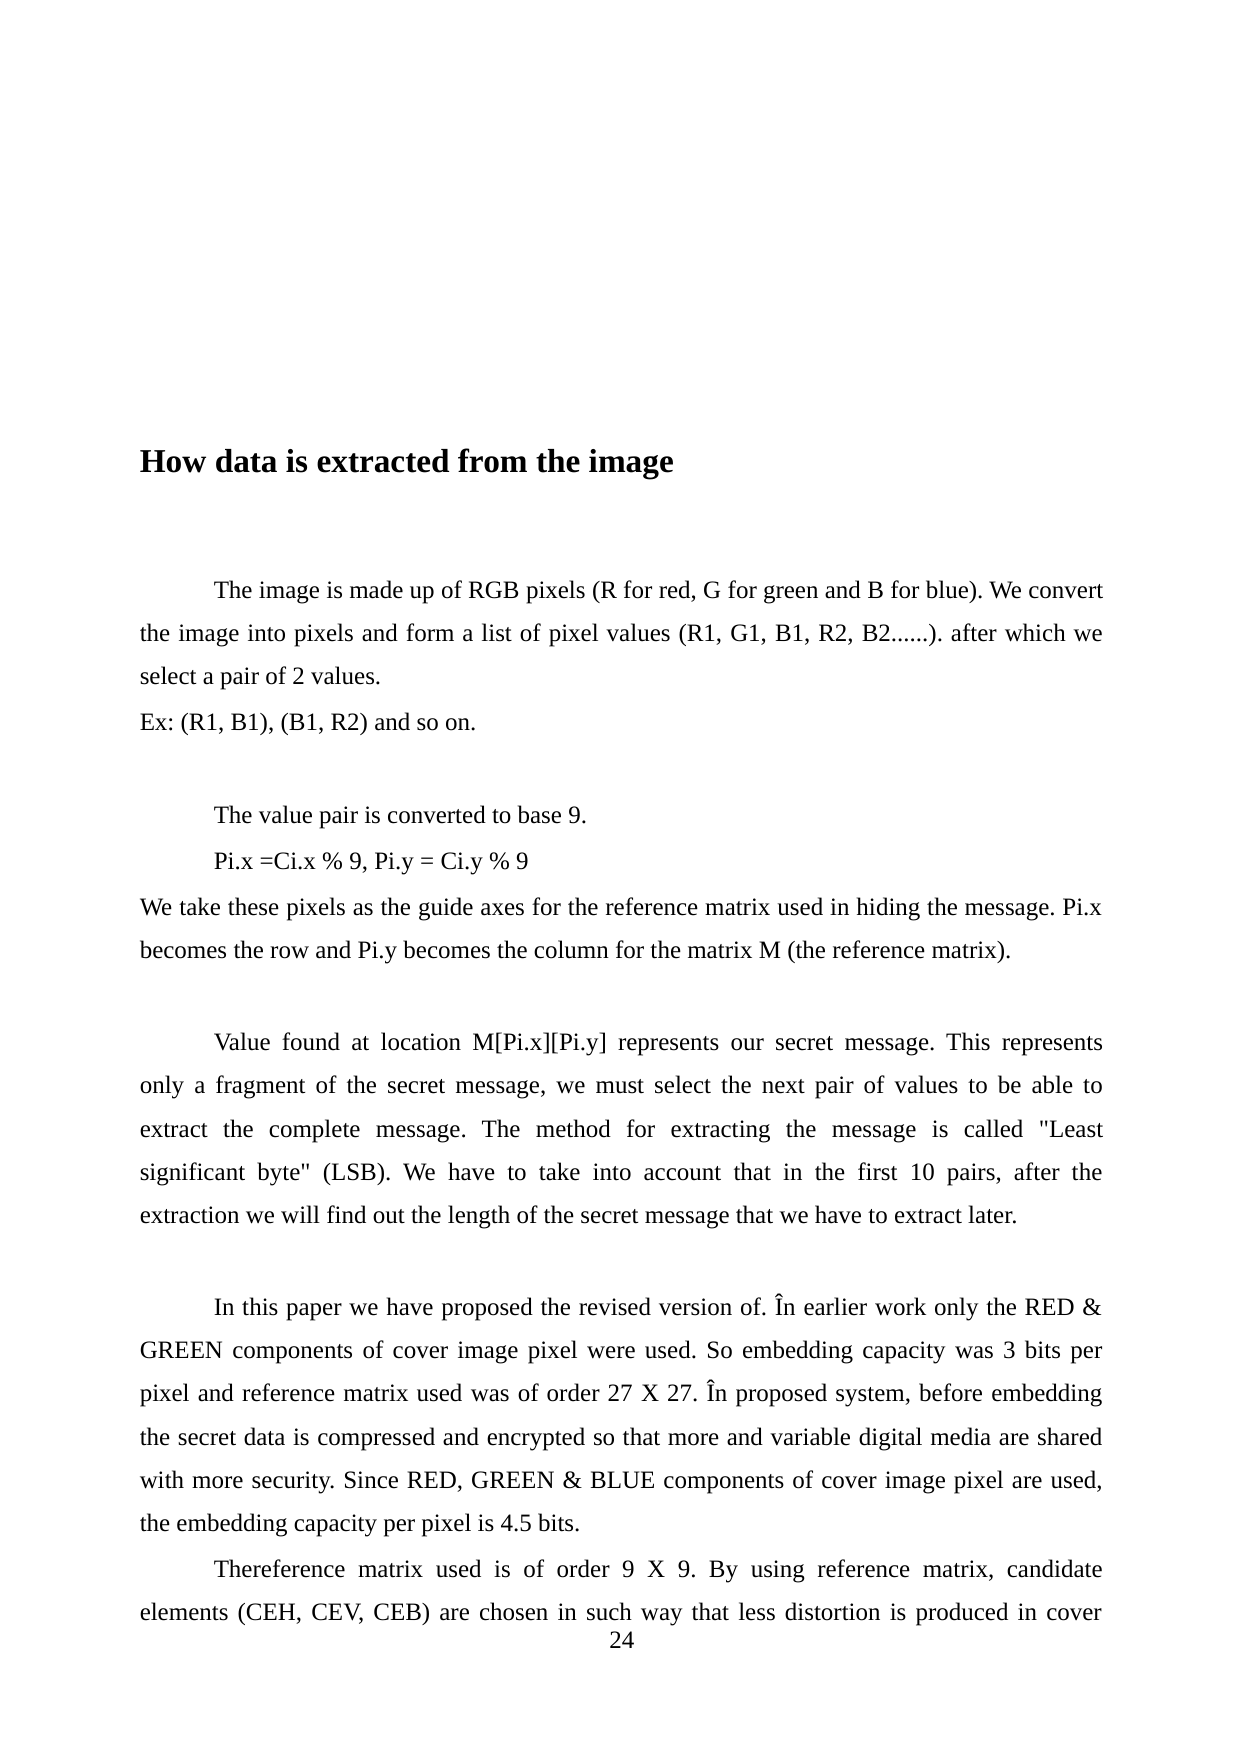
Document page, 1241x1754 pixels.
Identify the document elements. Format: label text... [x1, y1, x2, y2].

text Pi.x =Ci.x % 9, Pi.y = Ci.y % 9 [139, 846, 1104, 875]
text We take these pixels as the guide axes for the reference matrix used in hiding the message. Pi.x becomes the row and Pi.y becomes the column for the matrix M (the reference matrix). [139, 892, 1104, 964]
text Thereference matrix used is of order 9 X 9. By using reference matrix, candidate elements (CEH, CEV, CEB) are chosen in such way that less distortion is produced in cover [139, 1554, 1104, 1626]
text The image is made up of RGB pixels (R for red, G for green and B for blue). We convert the image into pixels and form a list of pixel values (R1, G1, B1, R2, B2......). after which we select a pair of 2 values. [139, 575, 1104, 690]
text Ex: (R1, B1), (B1, R2) and so on. [139, 707, 1104, 736]
text The value pair is converted to base 9. [139, 800, 1104, 828]
text In this paper we have proposed the revised version of. În earlier work only the RED & GREEN components of cover image pixel were used. So embedding capacity was 3 bits per pixel and reference matrix used was of order 27 X 27. În proposed system, before embedding the secret data is compressed and encrypted so that more and variable digital media are shared with more security. Since RED, GREEN & BLUE components of cover image pixel are used, the embedding capacity per pixel is 4.5 bits. [139, 1292, 1104, 1537]
text Value found at location M[Pi.x][Pi.y] represents our secret message. This represents only a fragment of the secret message, we must select the next pair of values to be able to extract the complete message. The method for extracting the message is called "Least significant byte" (LSB). We have to take into account that in the first 10 pairs, after the extraction we will find out the length of the secret message that we have to extract later. [139, 1027, 1104, 1229]
subtitle How data is extracted from the image [139, 441, 1104, 480]
